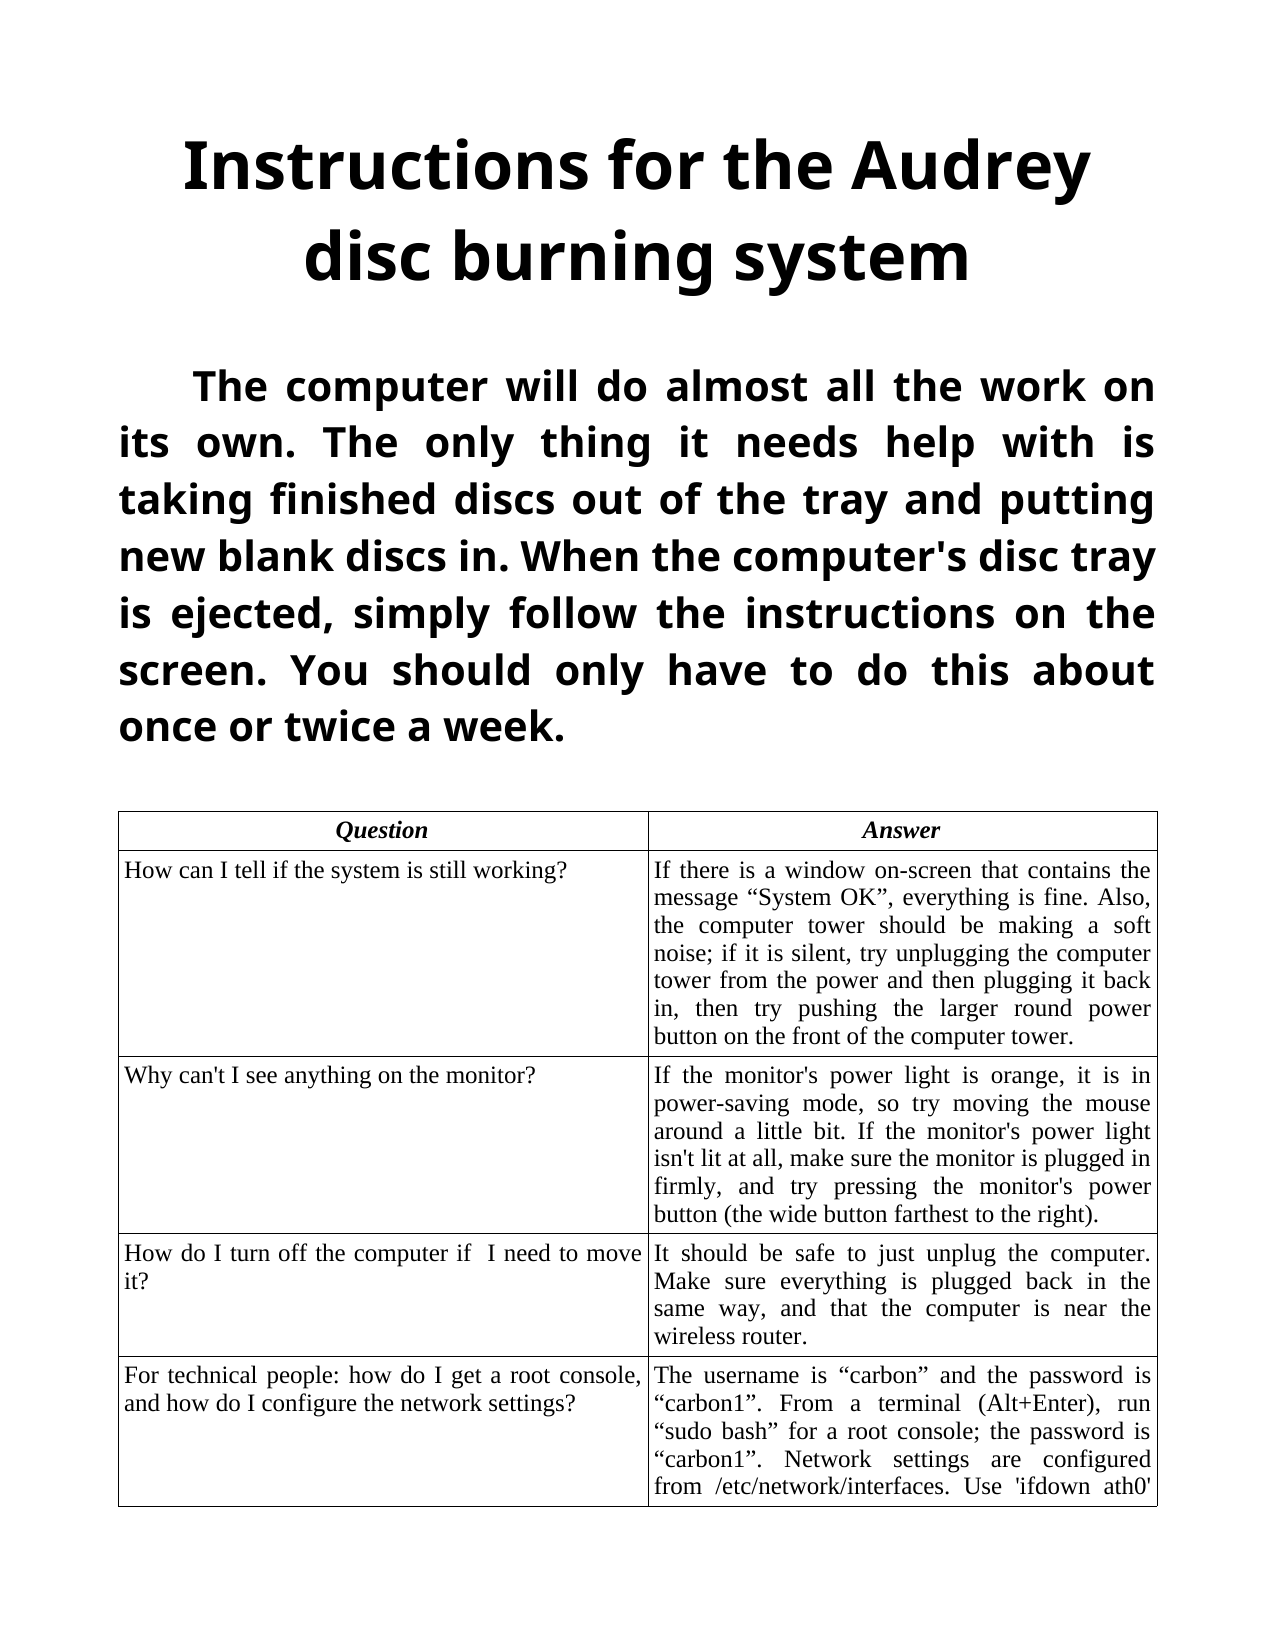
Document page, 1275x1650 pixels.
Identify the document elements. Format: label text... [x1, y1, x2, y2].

table_cell If there is a window on-screen that contains the message “System OK”, everything is fine. Also, the computer tower should be making a soft noise; if it is silent, try unplugging the computer tower from the power and then plugging it back in, then try pushing the larger round power button on the front of the computer tower. [649, 851, 1157, 1056]
table_header Question [119, 812, 648, 850]
table_cell The username is “carbon” and the password is “carbon1”. From a terminal (Alt+Enter), run “sudo bash” for a root console; the password is “carbon1”. Network settings are configured from /etc/network/interfaces. Use 'ifdown ath0' [649, 1357, 1157, 1506]
table_cell For technical people: how do I get a root console, and how do I configure the network settings? [119, 1357, 648, 1506]
table_cell Why can't I see anything on the monitor? [119, 1057, 648, 1233]
table_header Answer [649, 812, 1157, 850]
table_cell If the monitor's power light is orange, it is in power-saving mode, so try moving the mouse around a little bit. If the monitor's power light isn't lit at all, make sure the monitor is plugged in firmly, and try pressing the monitor's power button (the wide button farthest to the right). [649, 1057, 1157, 1233]
table_cell It should be safe to just unplug the computer. Make sure everything is plugged back in the same way, and that the computer is near the wireless router. [649, 1234, 1157, 1356]
text Instructions for the Audrey disc burning system [118, 118, 1157, 300]
text The computer will do almost all the work on its own. The only thing it needs help with is taking finished discs out of the tray and putting new blank discs in. When the computer's disc tray is ejected, simply follow the instructions on the screen. You should only have to do this about once or twice a week. [118, 357, 1157, 754]
table_cell How can I tell if the system is still working? [119, 851, 648, 1056]
table_cell How do I turn off the computer if I need to move it? [119, 1234, 648, 1356]
